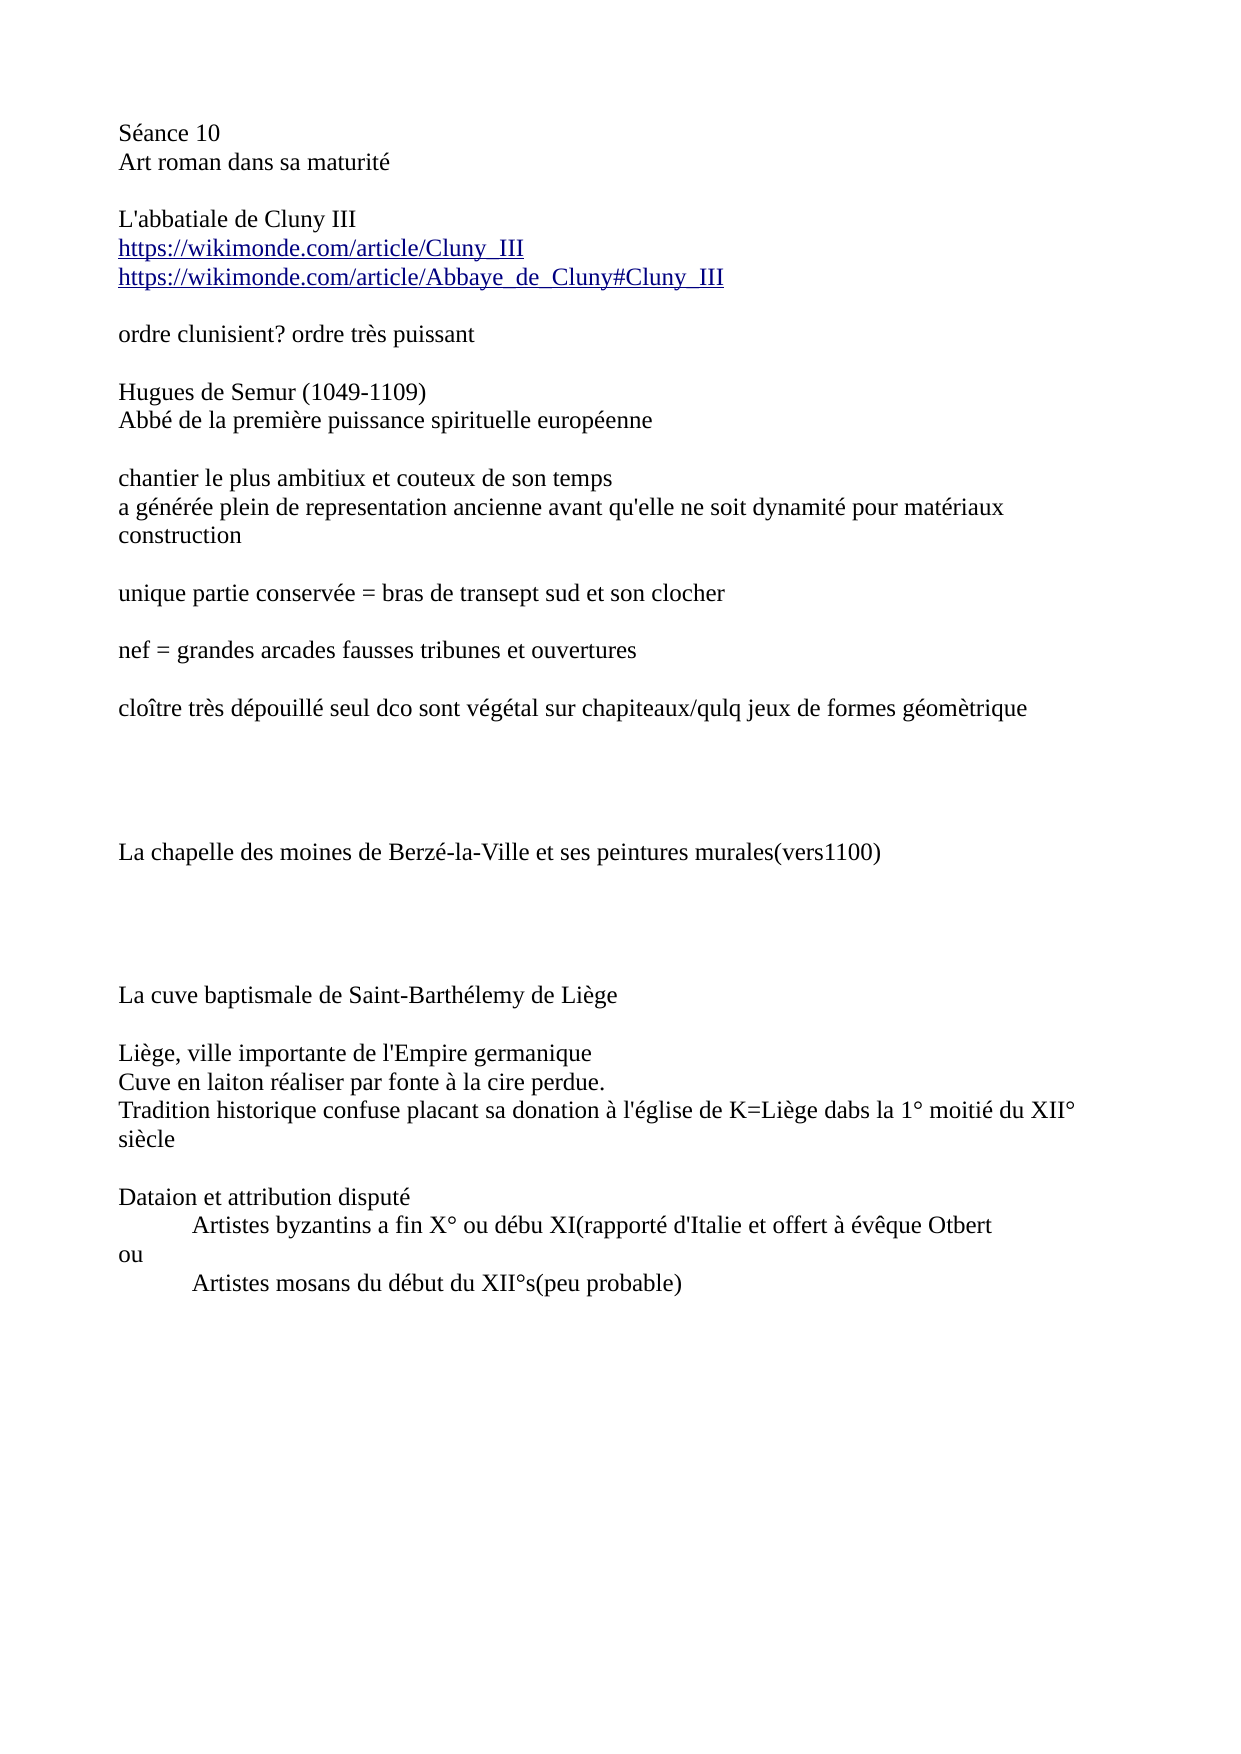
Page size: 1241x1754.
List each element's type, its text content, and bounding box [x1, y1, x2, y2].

text Liège, ville importante de l'Empire germanique [118, 1038, 1122, 1067]
text Dataion et attribution disputé [118, 1182, 1122, 1211]
text Artistes byzantins a fin X° ou débu XI(rapporté d'Italie et offert à évêque Otbert [118, 1211, 1122, 1239]
text unique partie conservée = bras de transept sud et son clocher [118, 578, 1122, 607]
text a générée plein de representation ancienne avant qu'elle ne soit dynamité pour matériaux construction [118, 492, 1122, 549]
text L'abbatiale de Cluny III [118, 204, 1122, 233]
text La cuve baptismale de Saint-Barthélemy de Liège [118, 981, 1122, 1009]
text Séance 10 [118, 118, 1122, 147]
text Abbé de la première puissance spirituelle européenne [118, 406, 1122, 434]
text Cuve en laiton réaliser par fonte à la cire perdue. [118, 1067, 1122, 1096]
text https://wikimonde.com/article/Cluny_III [118, 233, 1122, 262]
text Art roman dans sa maturité [118, 147, 1122, 176]
text chantier le plus ambitiux et couteux de son temps [118, 463, 1122, 492]
text ordre clunisient? ordre très puissant [118, 319, 1122, 348]
text cloître très dépouillé seul dco sont végétal sur chapiteaux/qulq jeux de formes géomètrique [118, 693, 1122, 722]
text nef = grandes arcades fausses tribunes et ouvertures [118, 636, 1122, 664]
text Tradition historique confuse placant sa donation à l'église de K=Liège dabs la 1° moitié du XII° siècle [118, 1096, 1122, 1153]
text ou [118, 1239, 1122, 1268]
text La chapelle des moines de Berzé-la-Ville et ses peintures murales(vers1100) [118, 837, 1122, 866]
text https://wikimonde.com/article/Abbaye_de_Cluny#Cluny_III [118, 262, 1122, 291]
text Hugues de Semur (1049-1109) [118, 377, 1122, 406]
text Artistes mosans du début du XII°s(peu probable) [118, 1268, 1122, 1297]
